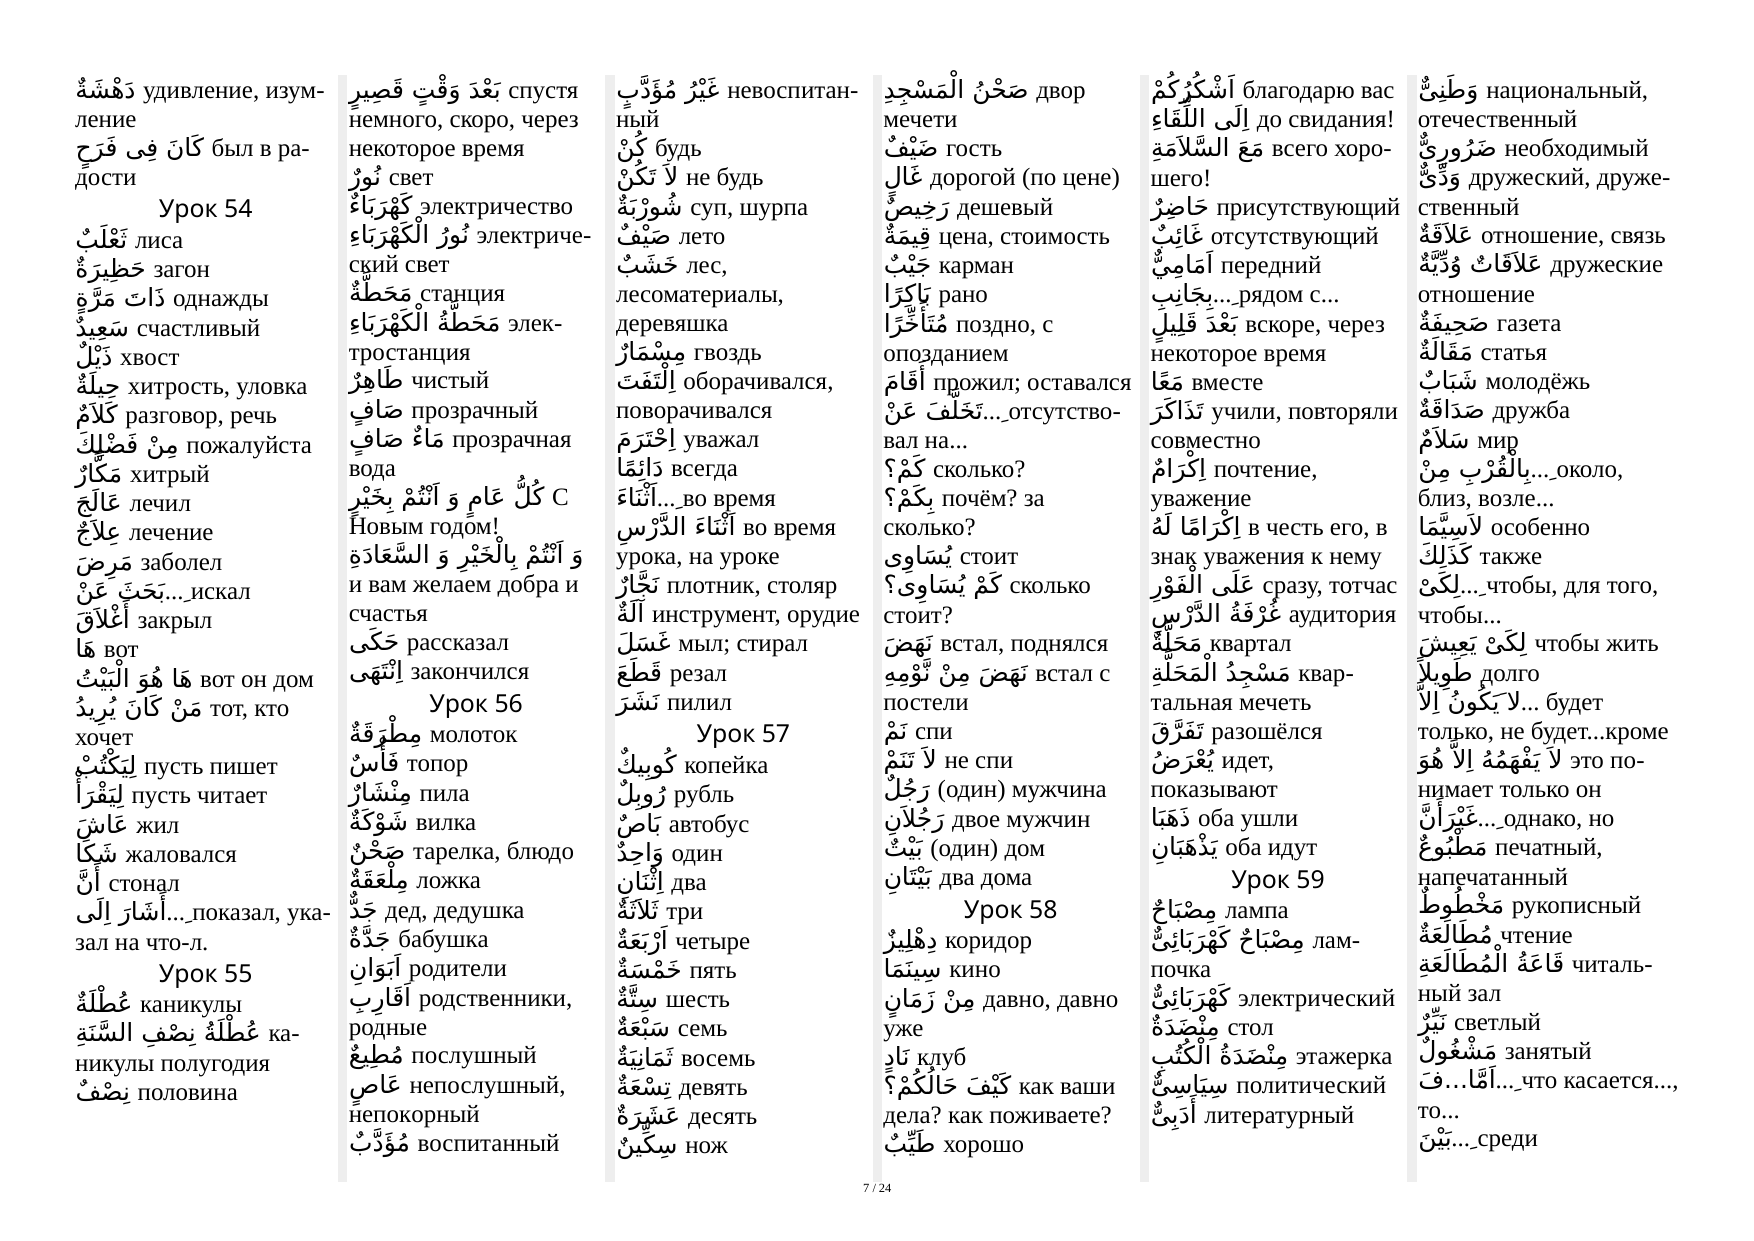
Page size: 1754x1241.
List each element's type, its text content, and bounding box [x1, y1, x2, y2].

text رَجُلاَنِ двое мужчин‎ [883, 628, 1138, 658]
text مَعَ السَّلاَمَةِ всего хоро­шего!‎ [883, 1037, 1138, 1095]
text صَحْنُ الْمَسْجِدِ двор мечети‎ [616, 980, 871, 1038]
text صَافٍ прозрачный‎ [348, 192, 603, 221]
text أَغْلاَقَ закрыл‎ [75, 456, 336, 485]
text تَخَلَّفَ عَنْ...ِ отсутство­вал на...‎ [883, 221, 1138, 279]
text لا َيَكُونُ اِلاَّ... будет только, не будет...кроме‎ [1418, 512, 1679, 571]
text مِنْضَدَةُ الْكُتُبِ эта­жерка‎ [1150, 861, 1405, 890]
text بَحَثَ عَنْ...ِ искал‎ [75, 426, 336, 456]
text أَدَبِىٌّ литературный‎ [1150, 920, 1405, 949]
text مَحَلَّةٌ квартал‎ [1150, 453, 1405, 483]
text شَكَا жаловался‎ [75, 689, 336, 718]
text هَا هُوَ الْبَيْتُ вот он дом‎ [75, 514, 336, 543]
text كُلُّ عَامٍ وَ اَنْتُمْ بِخَيْرٍ С Новым годом!‎ [348, 279, 603, 337]
text ضَيْفٌ гость‎ [616, 1038, 871, 1067]
text مَسْجِدُ الْمَحَلَّةِ квар­тальная мечеть‎ [1150, 483, 1405, 541]
text بَاكِرًا рано‎ [883, 104, 1138, 133]
text مِنْضَدَةٌ стол‎ [1150, 832, 1405, 861]
text كَلاَمٌ разговор, речь‎ [75, 251, 336, 280]
text وَطَنِىٌّ национальный, отечественный‎ [1150, 949, 1405, 1007]
text مِطْرَقَةٌ молоток‎ [348, 511, 603, 540]
text نَادٍ клуб‎ [883, 862, 1138, 891]
subtitle Урок 57‎ [616, 541, 871, 570]
text اِحْتَرَمَ уважал‎ [616, 249, 871, 278]
text غُرْفَةُ الدَّرْسِ аудитория‎ [1150, 424, 1405, 453]
text رَخِيصٌ дешевый‎ [616, 1096, 871, 1126]
text كَمْ يُسَاوِى؟ сколько стоит?‎ [883, 395, 1138, 453]
text مَحَطَّةٌ станция‎ [348, 75, 603, 104]
text آلَةٌ инструмент, орудие‎ [616, 424, 871, 453]
text مِسْمَارٌ гвоздь‎ [616, 162, 871, 191]
text مِنْ زَمَانٍ давно, давно уже‎ [883, 804, 1138, 862]
text لاَ تَكُنْ не будь‎ [348, 1036, 603, 1065]
text رُوبِلٌ рубль‎ [616, 599, 871, 628]
text اَمَّا...فَ...ِ что касается..., то...‎ [1418, 891, 1679, 949]
text مُطِيعٌ послушный‎ [348, 832, 603, 862]
text مَرِضَ заболел‎ [75, 397, 336, 426]
text كَمْ؟ сколько?‎ [883, 279, 1138, 308]
subtitle Урок 59‎ [1150, 687, 1405, 715]
text مَحَطَّةُ الْكَهْرَبَاءِ элек­тростанция‎ [348, 104, 603, 162]
text عُطْلَةُ نِصْفِ السَّنَةِ ка­никулы полугодия‎ [75, 864, 336, 922]
text عِلاَجٌ лечение‎ [75, 368, 336, 397]
text عَلاَقَةٌ отношение, связь‎ [1150, 1094, 1405, 1123]
text مِصْبَاحٌ كَهْرَبَائِىٌّ лам­почка‎ [1150, 744, 1405, 803]
text بِجَانِبِ...ِ рядом с...‎ [1150, 104, 1405, 133]
text عَشَرَةٌ десять‎ [616, 921, 871, 951]
text مُؤَدَّبٌ воспитанный‎ [348, 919, 603, 949]
text مَطْبُوعٌ печатный, напечат­анный‎ [1418, 658, 1679, 716]
text فَأْسٌ топор‎ [348, 540, 603, 569]
text شُورْبَةٌ суп, шурпа‎ [348, 1065, 603, 1095]
text نَمْ спи‎ [883, 541, 1138, 570]
text اِثْنَانِ два‎ [616, 687, 871, 716]
text نَيِّرٌ светлый‎ [1418, 832, 1679, 862]
text بِالْقُرْبِ مِنْ...ِ около, близ, возле...‎ [1418, 279, 1679, 337]
text نَهَضَ مِنْ نَّوْمِهِ встал с постели‎ [883, 483, 1138, 541]
text يُعْرَضُ идет, показывают‎ [1150, 570, 1405, 628]
text تَفَرَّقَ разошёлся‎ [1150, 541, 1405, 570]
text خَمْسَةٌ пять‎ [616, 775, 871, 804]
text بِكَمْ؟ почём? за сколько?‎ [883, 308, 1138, 366]
subtitle Урок 55‎ [75, 806, 336, 834]
text مَقَالَةٌ статья‎ [1418, 162, 1679, 192]
text حِيلَةٌ хитрость, уловка‎ [75, 221, 336, 251]
text نُورٌ свет‎ [75, 1038, 336, 1067]
text حَظِيرَةٌ загон‎ [75, 104, 336, 133]
text لاَ يَفْهَمُهُ اِلاَّ هُوَ это по­нимает только он‎ [1418, 571, 1679, 628]
text حَكَى рассказал‎ [348, 423, 603, 453]
text غَيْرَأَنَّ...ِ однако, но‎ [1418, 628, 1679, 658]
text كُنْ будь‎ [348, 1007, 603, 1036]
text مَخْطُوطٌ рукописный‎ [1418, 716, 1679, 745]
text هَا вот‎ [75, 485, 336, 514]
text بَعْدَ قَلِيلٍ вскоре, через некоторое время‎ [1150, 133, 1405, 192]
text سِكِّينٌ нож‎ [616, 951, 871, 980]
text شَوْكَةٌ вилка‎ [348, 599, 603, 628]
text اَرْبَعَةٌ четыре‎ [616, 746, 871, 775]
text نَهَضَ встал, поднялся‎ [883, 453, 1138, 483]
text اَثْنَاءَ...ِ во время‎ [616, 308, 871, 337]
text بَيْتَانِ два дома‎ [883, 687, 1138, 716]
text صَحِيفَةٌ газета‎ [1418, 133, 1679, 162]
text سِينَمَا кино‎ [883, 774, 1138, 804]
text مَكَثَ оставался, находил­ся, пребывал‎ [1418, 1066, 1679, 1124]
text بَيْنَكُمْ среди вас‎ [1418, 1007, 1679, 1037]
text يَذْهَبَانِ оба идут‎ [1150, 657, 1405, 687]
text سِيَاسِىٌّ политический‎ [1150, 890, 1405, 920]
text غَائِبٌ отсутствующий‎ [883, 1124, 1138, 1153]
text عَلاَقَاتٌ وُدِّيَّةٌ друже­ские отношение‎ [1418, 75, 1679, 133]
text صَحْنٌ тарелка, блюдо‎ [348, 628, 603, 657]
text بَاصٌ автобус‎ [616, 628, 871, 658]
text كَيْفَ حَالُكُمْ؟ как ваши дела? как поживаете?‎ [883, 891, 1138, 949]
text قَاعَةُ الْمُطَالَعَةِ читаль­ный зал‎ [1418, 774, 1679, 832]
text مِنْ فَضْلِكَ пожалуйста‎ [75, 280, 336, 309]
text ذَيْلٌ хвост‎ [75, 192, 336, 221]
text غَيْرُ مُؤَدَّبٍ невоспитан­ный‎ [348, 949, 603, 1007]
text وَ اَنْتُمْ بِالْخَيْرِ وَ السَّعَادَةِ и вам желаем добра и счастья‎ [348, 337, 603, 423]
text لِيَقْرَأْ пусть читает‎ [75, 631, 336, 660]
text مُطَالَعَةٌ чтение‎ [1418, 745, 1679, 774]
text سَعِيدٌ счастливый‎ [75, 163, 336, 192]
text اَمَامِيٌّ передний‎ [1150, 75, 1405, 104]
text لِكَىْ...ِ чтобы, для того, чтобы...‎ [1418, 396, 1679, 454]
text طَوِيلاً долго‎ [1418, 483, 1679, 512]
subtitle Урок 58‎ [883, 716, 1138, 745]
text كَهْرَبَاءٌ электричество‎ [75, 1067, 336, 1096]
text تِسْعَةٌ девять‎ [616, 892, 871, 921]
text دَائِمًا всегда‎ [616, 278, 871, 308]
text اَبَوَانِ родители‎ [348, 745, 603, 774]
text لاَسِيَّمَا особенно‎ [1418, 337, 1679, 367]
text عُطْلَةٌ каникулы‎ [75, 834, 336, 864]
text جَيْبٌ карман‎ [883, 75, 1138, 104]
text اَقَارِبِ родственники, род­ные‎ [348, 774, 603, 832]
text ذَهَبَا оба ушли‎ [1150, 628, 1405, 657]
text مُتَأَخِّرًا поздно, с опозда­нием‎ [883, 133, 1138, 192]
text نِصْفٌ половина‎ [75, 922, 336, 951]
text بَيْتٌ (один) дом‎ [883, 658, 1138, 687]
text ثَلاَثَةٌ три‎ [616, 716, 871, 746]
text اِكْرَامًا لَهُ в честь его, в знак уважения к нему‎ [1150, 337, 1405, 395]
text ثَمَانِيَةٌ восемь‎ [616, 863, 871, 892]
text قَطَعَ резал‎ [616, 483, 871, 512]
text اِكْرَامٌ почтение, уважение‎ [1150, 279, 1405, 337]
text لاَ تَنَمْ не спи‎ [883, 570, 1138, 599]
text اِلَى اللِّقَاءِ до свидания!‎ [883, 1007, 1138, 1037]
text اَثْنَاءَ الدَّرْسِ во время урока, на уроке‎ [616, 337, 871, 395]
text ضَرُورِىٌّ необходимый‎ [1150, 1007, 1405, 1036]
text نَجَّارٌ плотник, столяр‎ [616, 395, 871, 424]
text كَذَلِكَ также‎ [1418, 367, 1679, 396]
text دِهْلِيزٌ коридор‎ [883, 745, 1138, 774]
text غَسَلَ мыл; стирал‎ [616, 453, 871, 483]
text بَعْدَ وَقْتٍ قَصِيرٍ спустя немного, скоро, через некоторое время‎ [75, 951, 336, 1038]
subtitle Урок 56‎ [348, 482, 603, 511]
text كَهْرَبَائِىٌّ электрический‎ [1150, 803, 1405, 832]
text أَشَارَ اِلَى...ِ показал, ука­зал на что-л.‎ [75, 748, 336, 806]
text اَشْكُرُكُمْ благодарю вас‎ [883, 978, 1138, 1007]
text طَاهِرٌ чистый‎ [348, 162, 603, 192]
text رَجُلٌ (один) мужчина‎ [883, 599, 1138, 628]
text مِصْبَاحٌ лампа‎ [1150, 715, 1405, 744]
text قِيمَةٌ цена, стоимость‎ [616, 1126, 871, 1155]
text اِلْتَفَتَ оборачивался, по­ворачивался‎ [616, 191, 871, 249]
text كُوبِيكٌ копейка‎ [616, 570, 871, 599]
text مَعًا вместе‎ [1150, 192, 1405, 221]
text سِتَّةٌ шесть‎ [616, 804, 871, 833]
text غَالٍ дорогой (по цене)‎ [616, 1067, 871, 1096]
text ذَاتَ مَرَّةٍ однажды‎ [75, 133, 336, 163]
text أَقَامَ прожил; оставался‎ [883, 192, 1138, 221]
text نَشَرَ пилил‎ [616, 512, 871, 541]
text عَاصٍ непослушный, непок­орный‎ [348, 862, 603, 919]
text خَشَبٌ лес, лесоматериа­лы, деревяшка‎ [616, 75, 871, 162]
text يُسَاوِى стоит‎ [883, 366, 1138, 395]
text مِلْعَقَةٌ ложка‎ [348, 657, 603, 686]
text أَنَّ стонал‎ [75, 718, 336, 748]
text عَاشَ жил‎ [75, 660, 336, 689]
subtitle Урок 60‎ [1418, 1124, 1679, 1153]
text بَيْنَهُمْ среди них‎ [1418, 978, 1679, 1007]
text حَاضِرٌ присутствующий‎ [883, 1095, 1138, 1124]
text صَيْفٌ лето‎ [348, 1095, 603, 1124]
text صَدَاقَةٌ дружба‎ [1418, 221, 1679, 250]
text عَالَجَ лечил‎ [75, 338, 336, 368]
text مَاءٌ صَافٍ прозрачная вода‎ [348, 221, 603, 279]
text نُورُ الْكَهْرَبَاءِ электриче­ский свет‎ [75, 1096, 336, 1154]
text جَدٌّ дед, дедушка‎ [348, 686, 603, 716]
text سَبْعَةٌ семь‎ [616, 833, 871, 863]
text شَبَابٌ молодёжь‎ [1418, 192, 1679, 221]
text لِكَىْ يَعِيشَ чтобы жить‎ [1418, 454, 1679, 483]
text مَنْ كَانَ يُرِيدُ тот, кто хочет‎ [75, 543, 336, 601]
text اِنْتَهَى закончился ‎ [348, 453, 603, 482]
text وَاحِدٌ один‎ [616, 658, 871, 687]
text سَلاَمٌ мир‎ [1418, 250, 1679, 279]
text تَذَاكَرَ учили, повторяли совместно‎ [1150, 221, 1405, 279]
text جَدَّةٌ бабушка‎ [348, 716, 603, 745]
text عَلَى الْفَوْرِ сразу, тотчас‎ [1150, 395, 1405, 424]
text مِنْشَارٌ пила‎ [348, 569, 603, 599]
text مَكَّارٌ хитрый‎ [75, 309, 336, 338]
text بَيْنَنَا среди нас‎ [1418, 1037, 1679, 1066]
text طَيِّبٌ хорошо‎ [883, 949, 1138, 978]
text وَدِّىٌّ дружеский, друже­ственный‎ [1150, 1036, 1405, 1094]
text مَشْغُولٌ занятый‎ [1418, 862, 1679, 891]
text لِيَكْتُبْ пусть пишет‎ [75, 601, 336, 631]
text ثَعْلَبٌ лиса‎ [75, 75, 336, 104]
text بَيْنَ...ِ среди‎ [1418, 949, 1679, 978]
